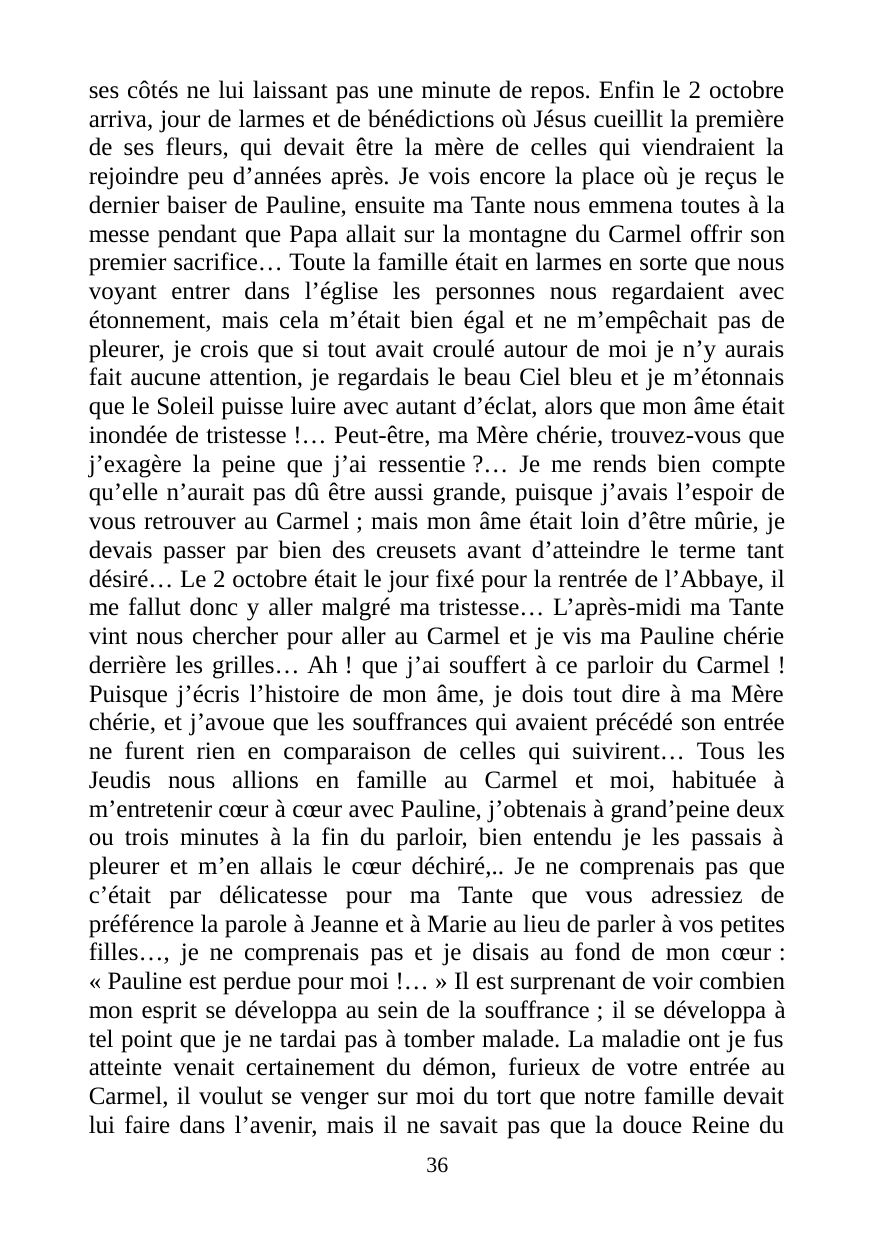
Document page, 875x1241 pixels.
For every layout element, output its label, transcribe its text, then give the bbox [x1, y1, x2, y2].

text ses côtés ne lui laissant pas une minute de repos. Enfin le 2 octobre arriva, jour de larmes et de bénédictions où Jésus cueillit la première de ses fleurs, qui devait être la mère de celles qui viendraient la rejoindre peu d’années après. Je vois encore la place où je reçus le dernier baiser de Pauline, ensuite ma Tante nous emmena toutes à la messe pendant que Papa allait sur la montagne du Carmel offrir son premier sacrifice… Toute la famille était en larmes en sorte que nous voyant entrer dans l’église les personnes nous regardaient avec étonnement, mais cela m’était bien égal et ne m’empêchait pas de pleurer, je crois que si tout avait croulé autour de moi je n’y aurais fait aucune attention, je regardais le beau Ciel bleu et je m’étonnais que le Soleil puisse luire avec autant d’éclat, alors que mon âme était inondée de tristesse !… Peut-être, ma Mère chérie, trouvez-vous que j’exagère la peine que j’ai ressentie ?… Je me rends bien compte qu’elle n’aurait pas dû être aussi grande, puisque j’avais l’espoir de vous retrouver au Carmel ; mais mon âme était loin d’être mûrie, je devais passer par bien des creusets avant d’atteindre le terme tant désiré… Le 2 octobre était le jour fixé pour la rentrée de l’Abbaye, il me fallut donc y aller malgré ma tristesse… L’après-midi ma Tante vint nous chercher pour aller au Carmel et je vis ma Pauline chérie derrière les grilles… Ah ! que j’ai souffert à ce parloir du Carmel ! Puisque j’écris l’histoire de mon âme, je dois tout dire à ma Mère chérie, et j’avoue que les souffrances qui avaient précédé son entrée ne furent rien en comparaison de celles qui suivirent… Tous les Jeudis nous allions en famille au Carmel et moi, habituée à m’entretenir cœur à cœur avec Pauline, j’obtenais à grand’peine deux ou trois minutes à la fin du parloir, bien entendu je les passais à pleurer et m’en allais le cœur déchiré,.. Je ne comprenais pas que c’était par délicatesse pour ma Tante que vous adressiez de préférence la parole à Jeanne et à Marie au lieu de parler à vos petites filles…, je ne comprenais pas et je disais au fond de mon cœur : « Pauline est perdue pour moi !… » Il est surprenant de voir combien mon esprit se développa au sein de la souffrance ; il se développa à tel point que je ne tardai pas à tomber malade. La maladie ont je fus atteinte venait certainement du démon, furieux de votre entrée au Carmel, il voulut se venger sur moi du tort que notre famille devait lui faire dans l’avenir, mais il ne savait pas que la douce Reine du [88, 75, 786, 1139]
